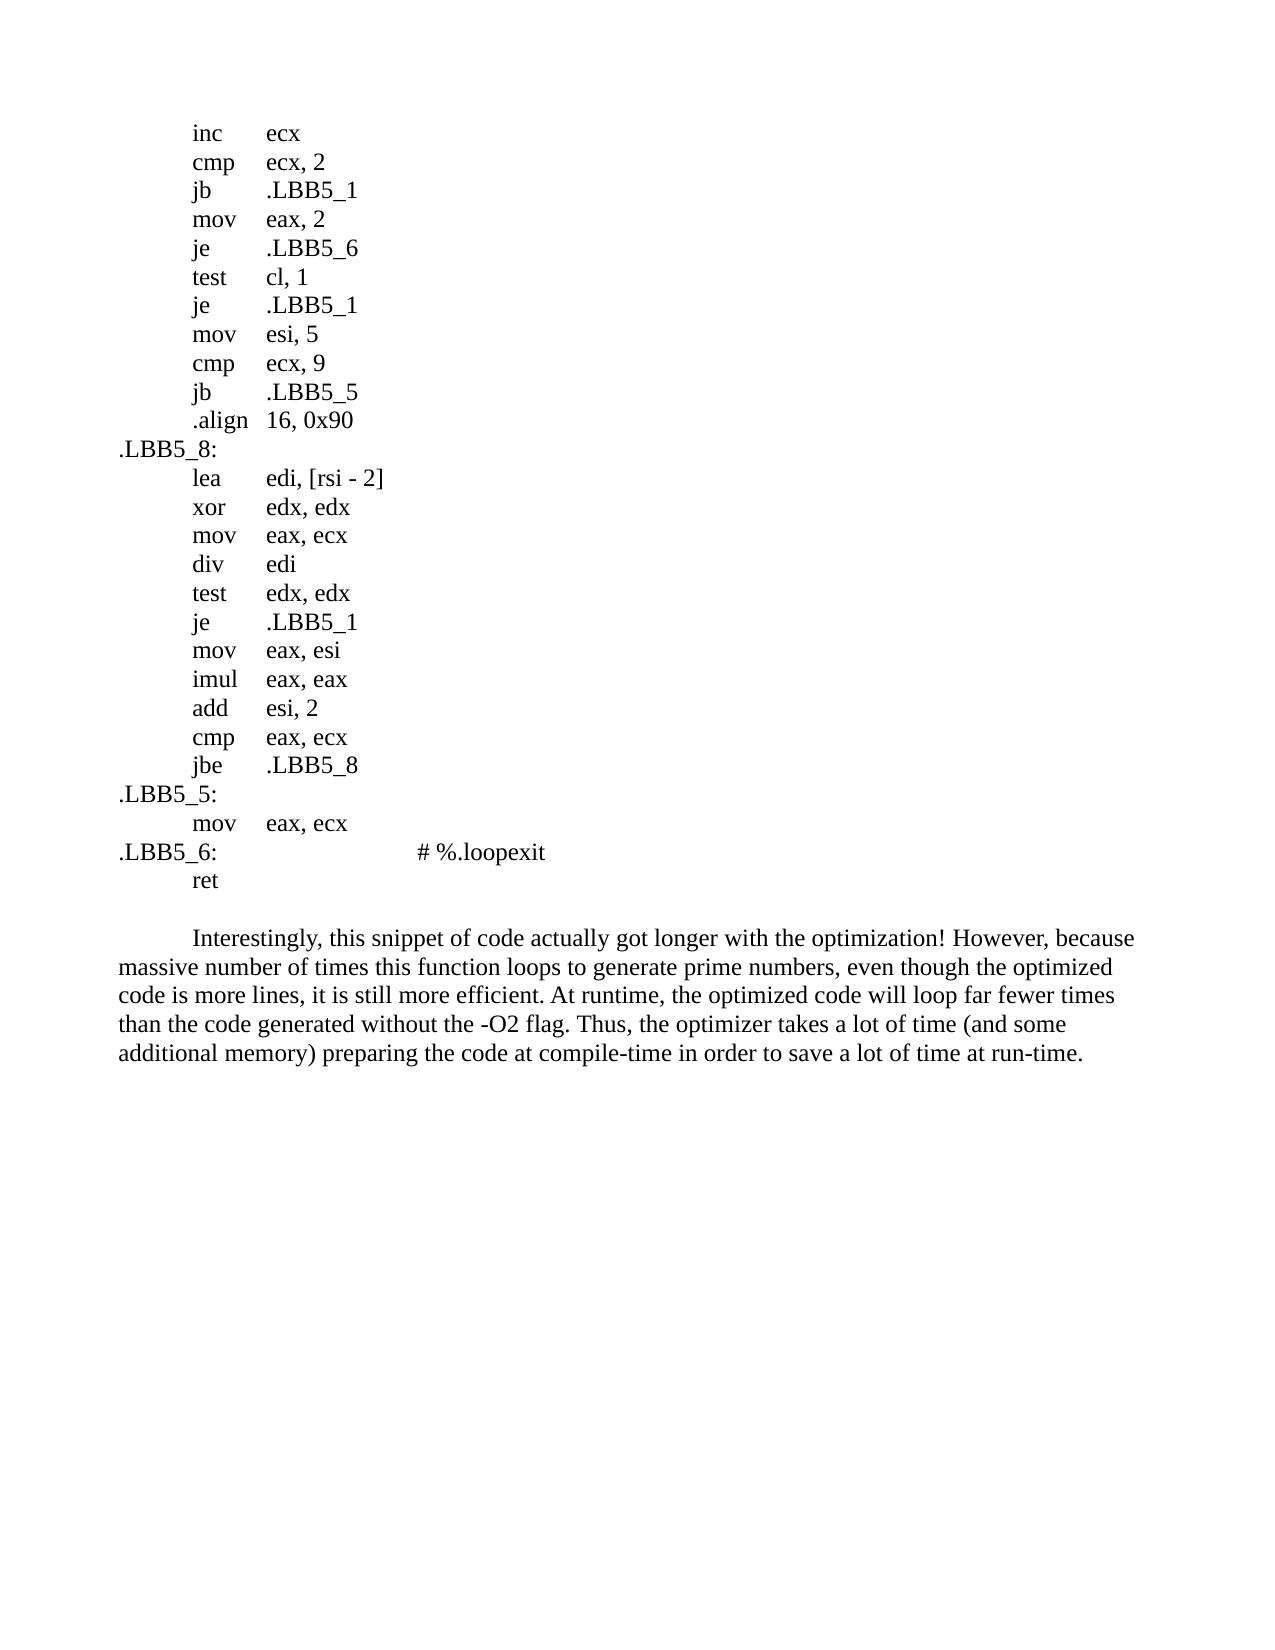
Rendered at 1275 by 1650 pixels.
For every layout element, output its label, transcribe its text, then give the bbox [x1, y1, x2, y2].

text inc ecx [118, 118, 1157, 147]
text je .LBB5_1 [118, 607, 1157, 636]
text je .LBB5_6 [118, 233, 1157, 262]
text mov esi, 5 [118, 319, 1157, 348]
text jb .LBB5_5 [118, 377, 1157, 406]
text jbe .LBB5_8 [118, 751, 1157, 779]
text cmp eax, ecx [118, 722, 1157, 751]
text cmp ecx, 2 [118, 147, 1157, 176]
text div edi [118, 549, 1157, 578]
text jb .LBB5_1 [118, 176, 1157, 204]
text ret [118, 866, 1157, 894]
text cmp ecx, 9 [118, 348, 1157, 377]
text .LBB5_5: [118, 779, 1157, 808]
text mov eax, ecx [118, 521, 1157, 549]
text mov eax, esi [118, 636, 1157, 664]
text xor edx, edx [118, 492, 1157, 521]
text lea edi, [rsi - 2] [118, 463, 1157, 492]
text test edx, edx [118, 578, 1157, 607]
text add esi, 2 [118, 693, 1157, 722]
text .LBB5_8: [118, 434, 1157, 463]
text imul eax, eax [118, 664, 1157, 693]
text mov eax, 2 [118, 204, 1157, 233]
text Interestingly, this snippet of code actually got longer with the optimization! However, because massive number of times this function loops to generate prime numbers, even though the optimized code is more lines, it is still more efficient. At runtime, the optimized code will loop far fewer times than the code generated without the -O2 flag. Thus, the optimizer takes a lot of time (and some additional memory) preparing the code at compile-time in order to save a lot of time at run-time. [118, 923, 1157, 1067]
text .align 16, 0x90 [118, 406, 1157, 434]
text test cl, 1 [118, 262, 1157, 291]
text mov eax, ecx [118, 808, 1157, 837]
text je .LBB5_1 [118, 291, 1157, 319]
text .LBB5_6: # %.loopexit [118, 837, 1157, 866]
